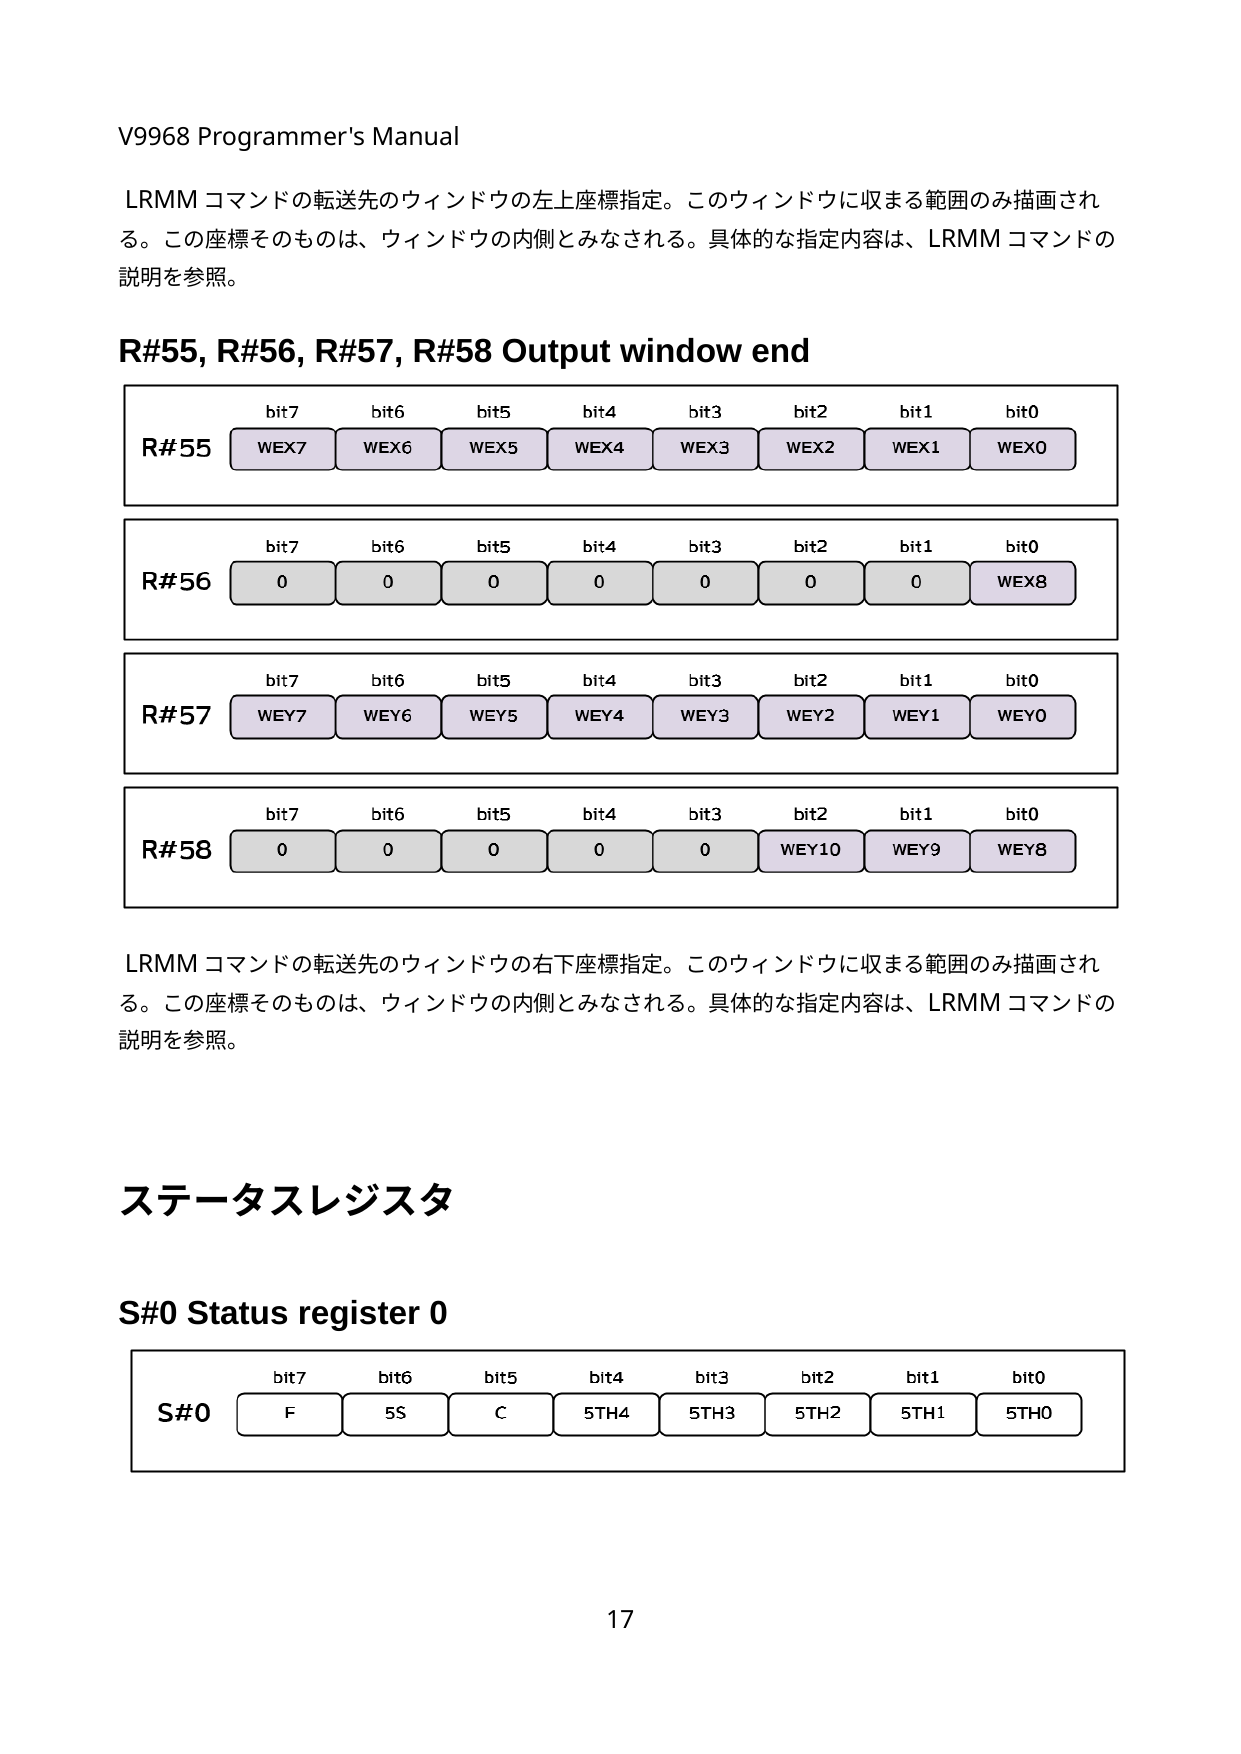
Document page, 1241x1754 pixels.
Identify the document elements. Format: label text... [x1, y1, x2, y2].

subtitle R#55, R#56, R#57, R#58 Output window end [118, 331, 1122, 370]
subtitle ステータスレジスタ [118, 1171, 1122, 1226]
text LRMMコマンドの転送先のウィンドウの右下座標指定。このウィンドウに収まる範囲のみ描画される。この座標そのものは、ウィンドウの内側とみなされる。具体的な指定内容は、LRMMコマンドの説明を参照。 [118, 946, 1122, 1055]
subtitle S#0 Status register 0 [118, 1293, 1122, 1331]
text LRMMコマンドの転送先のウィンドウの左上座標指定。このウィンドウに収まる範囲のみ描画される。この座標そのものは、ウィンドウの内側とみなされる。具体的な指定内容は、LRMMコマンドの説明を参照。 [118, 182, 1122, 291]
picture [125, 1345, 1129, 1476]
picture [118, 380, 1123, 912]
